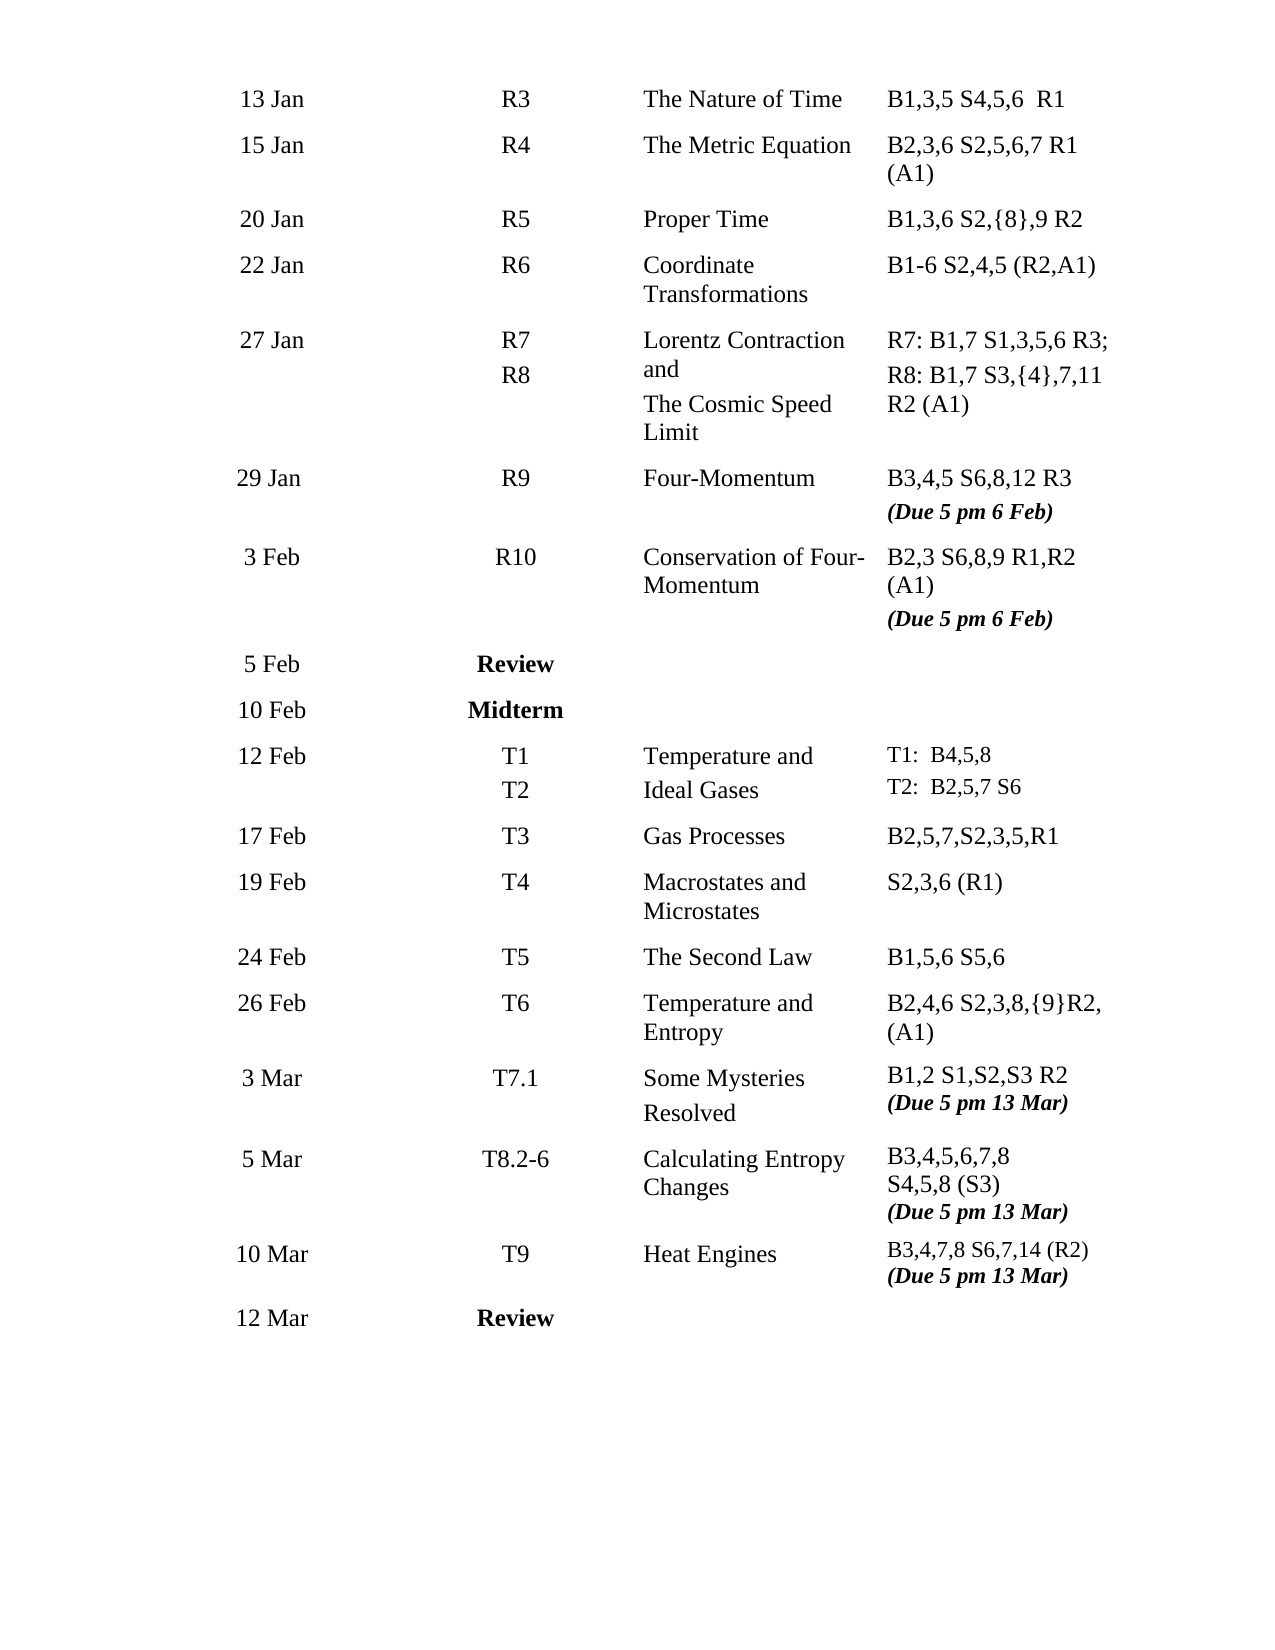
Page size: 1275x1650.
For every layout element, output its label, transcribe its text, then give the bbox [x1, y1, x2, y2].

table_cell Lorentz Contraction and The Cosmic Speed Limit [638, 317, 881, 455]
table_cell 12 Feb [150, 732, 394, 813]
table_cell 3 Feb [150, 533, 394, 640]
table_cell [638, 640, 881, 686]
table_cell [881, 640, 1125, 686]
table_cell R6 [394, 242, 637, 317]
table_cell Review [394, 1295, 637, 1341]
table_cell B1,2 S1,S2,S3 R2 (Due 5 pm 13 Mar) [881, 1054, 1125, 1135]
table_cell 20 Jan [150, 196, 394, 242]
table_cell B1,3,6 S2,{8},9 R2 [881, 196, 1125, 242]
table_cell Proper Time [638, 196, 881, 242]
table_cell B1,3,5 S4,5,6 R1 [881, 75, 1125, 121]
table_cell Heat Engines [638, 1230, 881, 1294]
table_cell B3,4,7,8 S6,7,14 (R2) (Due 5 pm 13 Mar) [881, 1230, 1125, 1294]
table_cell 24 Feb [150, 934, 394, 979]
table_cell Temperature and Entropy [638, 980, 881, 1054]
table_cell R7 R8 [394, 317, 637, 455]
table_cell T7.1 [394, 1054, 637, 1135]
table_cell Gas Processes [638, 813, 881, 859]
table_cell Conservation of Four-Momentum [638, 533, 881, 640]
table_cell 27 Jan [150, 317, 394, 455]
table_cell 29 Jan [150, 455, 394, 533]
table_cell [881, 686, 1125, 732]
table_cell The Nature of Time [638, 75, 881, 121]
table_cell 12 Mar [150, 1295, 394, 1341]
table_cell T6 [394, 980, 637, 1054]
table_cell B1-6 S2,4,5 (R2,A1) [881, 242, 1125, 317]
table_cell 3 Mar [150, 1054, 394, 1135]
table_cell Review [394, 640, 637, 686]
table_cell T4 [394, 859, 637, 933]
table_cell Some Mysteries Resolved [638, 1054, 881, 1135]
table_cell R10 [394, 533, 637, 640]
table_cell 26 Feb [150, 980, 394, 1054]
table_cell T8.2-6 [394, 1135, 637, 1230]
table_cell B3,4,5 S6,8,12 R3 (Due 5 pm 6 Feb) [881, 455, 1125, 533]
table_cell Coordinate Transformations [638, 242, 881, 317]
table_cell T1: B4,5,8 T2: B2,5,7 S6 [881, 732, 1125, 813]
table_cell B1,5,6 S5,6 [881, 934, 1125, 979]
table_cell 10 Feb [150, 686, 394, 732]
table_cell R7: B1,7 S1,3,5,6 R3; R8: B1,7 S3,{4},7,11 R2 (A1) [881, 317, 1125, 455]
table_cell B3,4,5,6,7,8 S4,5,8 (S3) (Due 5 pm 13 Mar) [881, 1135, 1125, 1230]
table_cell Midterm [394, 686, 637, 732]
table_cell R4 [394, 121, 637, 196]
table_cell R9 [394, 455, 637, 533]
table_cell 15 Jan [150, 121, 394, 196]
table_cell T9 [394, 1230, 637, 1294]
table_cell The Second Law [638, 934, 881, 979]
table_cell [638, 1295, 881, 1341]
table_cell T5 [394, 934, 637, 979]
table_cell R5 [394, 196, 637, 242]
table_cell [881, 1295, 1125, 1341]
table_cell 10 Mar [150, 1230, 394, 1294]
table_cell 17 Feb [150, 813, 394, 859]
table_cell Macrostates and Microstates [638, 859, 881, 933]
table_cell [638, 686, 881, 732]
table_cell Calculating Entropy Changes [638, 1135, 881, 1230]
table_cell The Metric Equation [638, 121, 881, 196]
table_cell B2,5,7,S2,3,5,R1 [881, 813, 1125, 859]
table_cell 19 Feb [150, 859, 394, 933]
table_cell Four-Momentum [638, 455, 881, 533]
table_cell R3 [394, 75, 637, 121]
table_cell 13 Jan [150, 75, 394, 121]
table_cell 22 Jan [150, 242, 394, 317]
table_cell S2,3,6 (R1) [881, 859, 1125, 933]
table_cell Temperature and Ideal Gases [638, 732, 881, 813]
table_cell B2,3 S6,8,9 R1,R2 (A1) (Due 5 pm 6 Feb) [881, 533, 1125, 640]
table_cell 5 Feb [150, 640, 394, 686]
table_cell 5 Mar [150, 1135, 394, 1230]
table_cell T1 T2 [394, 732, 637, 813]
table_cell B2,3,6 S2,5,6,7 R1 (A1) [881, 121, 1125, 196]
table_cell T3 [394, 813, 637, 859]
table_cell B2,4,6 S2,3,8,{9}R2,(A1) [881, 980, 1125, 1054]
